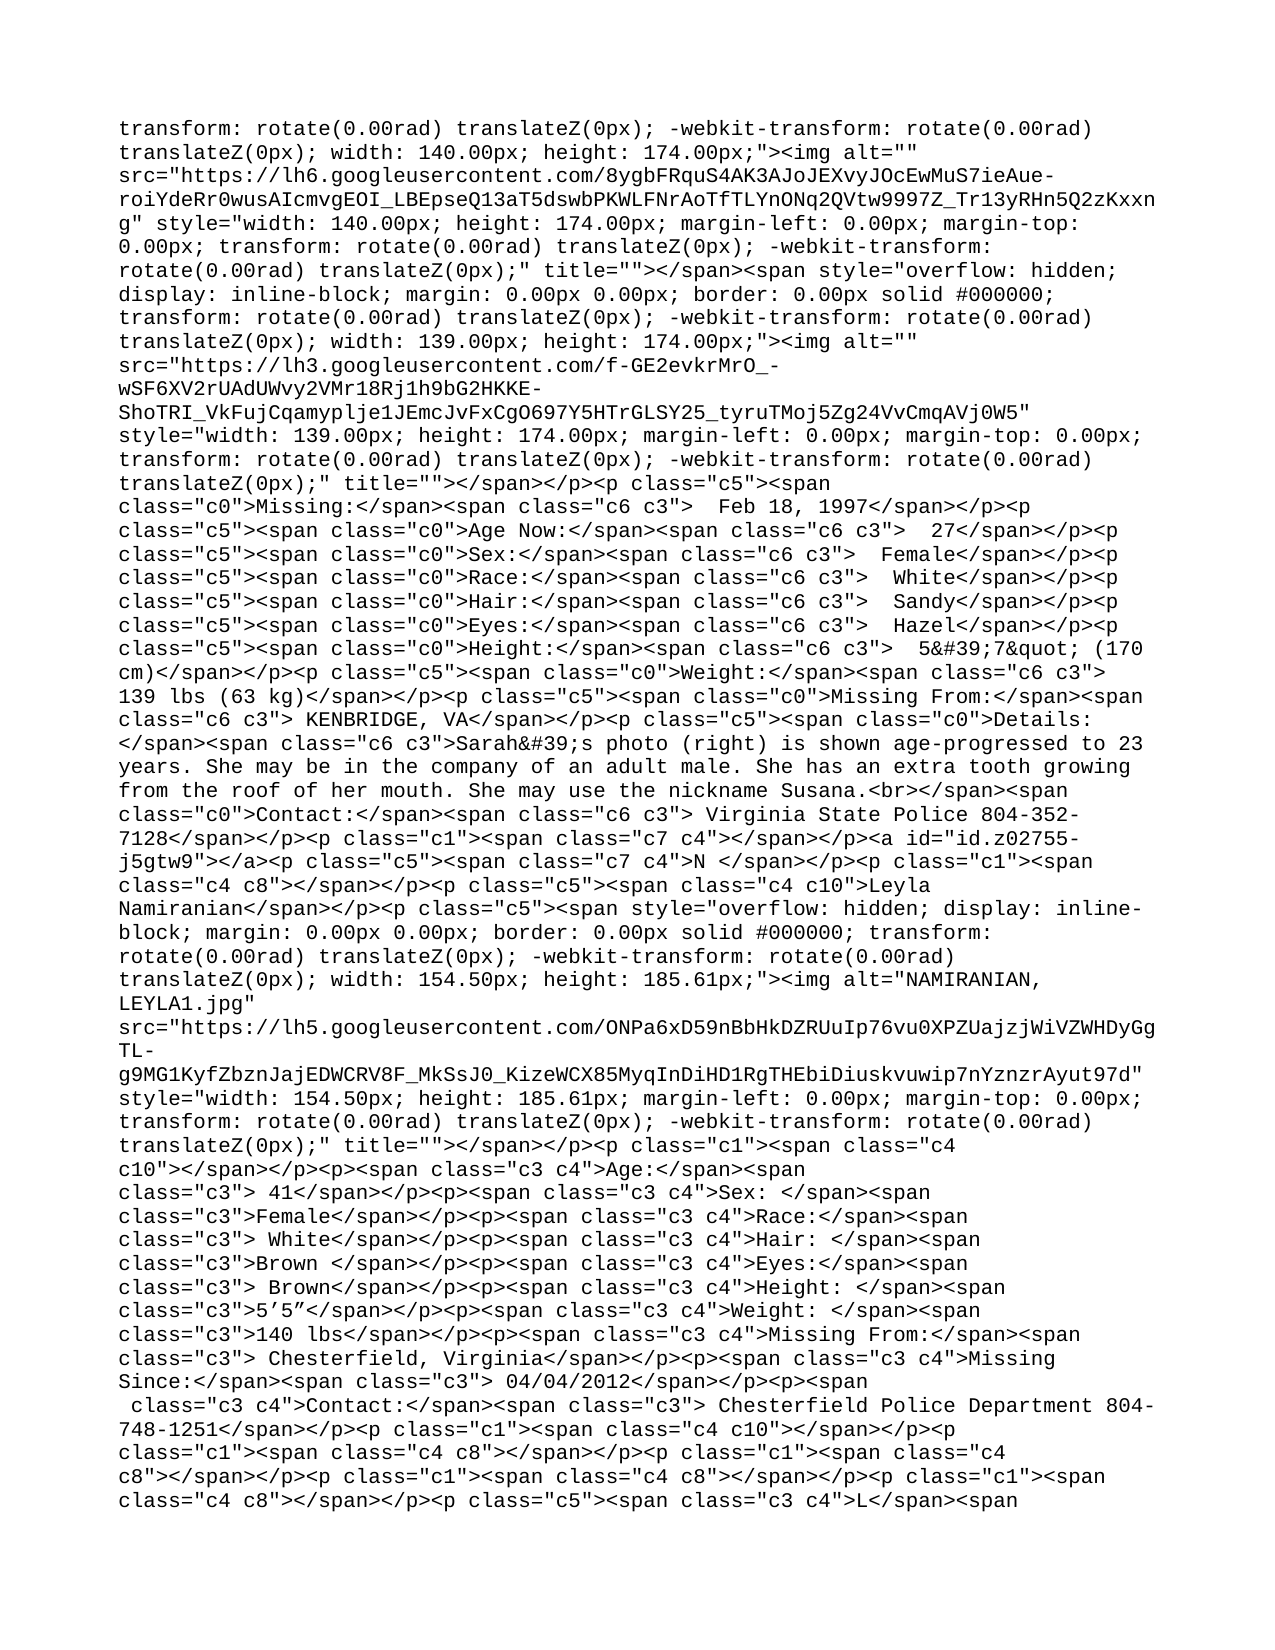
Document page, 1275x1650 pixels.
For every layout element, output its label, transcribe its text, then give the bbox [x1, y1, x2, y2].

text class="c3 c4">Contact:</span><span class="c3"> Chesterfield Police Department 804-748-1251</span></p><p class="c1"><span class="c4 c10"></span></p><p class="c1"><span class="c4 c8"></span></p><p class="c1"><span class="c4 c8"></span></p><p class="c1"><span class="c4 c8"></span></p><p class="c1"><span class="c4 c8"></span></p><p class="c5"><span class="c3 c4">L</span><span [118, 1395, 1157, 1513]
text transform: rotate(0.00rad) translateZ(0px); -webkit-transform: rotate(0.00rad) translateZ(0px); width: 140.00px; height: 174.00px;"><img alt="" src="https://lh6.googleusercontent.com/8ygbFRquS4AK3AJoJEXvyJOcEwMuS7ieAue-roiYdeRr0wusAIcmvgEOI_LBEpseQ13aT5dswbPKWLFNrAoTfTLYnONq2QVtw9997Z_Tr13yRHn5Q2zKxxng" style="width: 140.00px; height: 174.00px; margin-left: 0.00px; margin-top: 0.00px; transform: rotate(0.00rad) translateZ(0px); -webkit-transform: rotate(0.00rad) translateZ(0px);" title=""></span><span style="overflow: hidden; display: inline-block; margin: 0.00px 0.00px; border: 0.00px solid #000000; transform: rotate(0.00rad) translateZ(0px); -webkit-transform: rotate(0.00rad) translateZ(0px); width: 139.00px; height: 174.00px;"><img alt="" src="https://lh3.googleusercontent.com/f-GE2evkrMrO_-wSF6XV2rUAdUWvy2VMr18Rj1h9bG2HKKE-ShoTRI_VkFujCqamyplje1JEmcJvFxCgO697Y5HTrGLSY25_tyruTMoj5Zg24VvCmqAVj0W5" style="width: 139.00px; height: 174.00px; margin-left: 0.00px; margin-top: 0.00px; transform: rotate(0.00rad) translateZ(0px); -webkit-transform: rotate(0.00rad) translateZ(0px);" title=""></span></p><p class="c5"><span class="c0">Missing:</span><span class="c6 c3"> Feb 18, 1997</span></p><p class="c5"><span class="c0">Age Now:</span><span class="c6 c3"> 27</span></p><p class="c5"><span class="c0">Sex:</span><span class="c6 c3"> Female</span></p><p class="c5"><span class="c0">Race:</span><span class="c6 c3"> White</span></p><p class="c5"><span class="c0">Hair:</span><span class="c6 c3"> Sandy</span></p><p class="c5"><span class="c0">Eyes:</span><span class="c6 c3"> Hazel</span></p><p class="c5"><span class="c0">Height:</span><span class="c6 c3"> 5&#39;7&quot; (170 cm)</span></p><p class="c5"><span class="c0">Weight:</span><span class="c6 c3"> 139 lbs (63 kg)</span></p><p class="c5"><span class="c0">Missing From:</span><span class="c6 c3"> KENBRIDGE, VA</span></p><p class="c5"><span class="c0">Details: </span><span class="c6 c3">Sarah&#39;s photo (right) is shown age-progressed to 23 years. She may be in the company of an adult male. She has an extra tooth growing from the roof of her mouth. She may use the nickname Susana.<br></span><span class="c0">Contact:</span><span class="c6 c3"> Virginia State Police 804-352-7128</span></p><p class="c1"><span class="c7 c4"></span></p><a id="id.z02755-j5gtw9"></a><p class="c5"><span class="c7 c4">N </span></p><p class="c1"><span class="c4 c8"></span></p><p class="c5"><span class="c4 c10">Leyla Namiranian</span></p><p class="c5"><span style="overflow: hidden; display: inline-block; margin: 0.00px 0.00px; border: 0.00px solid #000000; transform: rotate(0.00rad) translateZ(0px); -webkit-transform: rotate(0.00rad) translateZ(0px); width: 154.50px; height: 185.61px;"><img alt="NAMIRANIAN, LEYLA1.jpg" src="https://lh5.googleusercontent.com/ONPa6xD59nBbHkDZRUuIp76vu0XPZUajzjWiVZWHDyGgTL-g9MG1KyfZbznJajEDWCRV8F_MkSsJ0_KizeWCX85MyqInDiHD1RgTHEbiDiuskvuwip7nYznzrAyut97d" style="width: 154.50px; height: 185.61px; margin-left: 0.00px; margin-top: 0.00px; transform: rotate(0.00rad) translateZ(0px); -webkit-transform: rotate(0.00rad) translateZ(0px);" title=""></span></p><p class="c1"><span class="c4 c10"></span></p><p><span class="c3 c4">Age:</span><span class="c3"> 41</span></p><p><span class="c3 c4">Sex: </span><span class="c3">Female</span></p><p><span class="c3 c4">Race:</span><span class="c3"> White</span></p><p><span class="c3 c4">Hair: </span><span class="c3">Brown </span></p><p><span class="c3 c4">Eyes:</span><span class="c3"> Brown</span></p><p><span class="c3 c4">Height: </span><span class="c3">5’5”</span></p><p><span class="c3 c4">Weight: </span><span class="c3">140 lbs</span></p><p><span class="c3 c4">Missing From:</span><span class="c3"> Chesterfield, Virginia</span></p><p><span class="c3 c4">Missing Since:</span><span class="c3"> 04/04/2012</span></p><p><span [118, 118, 1157, 1395]
